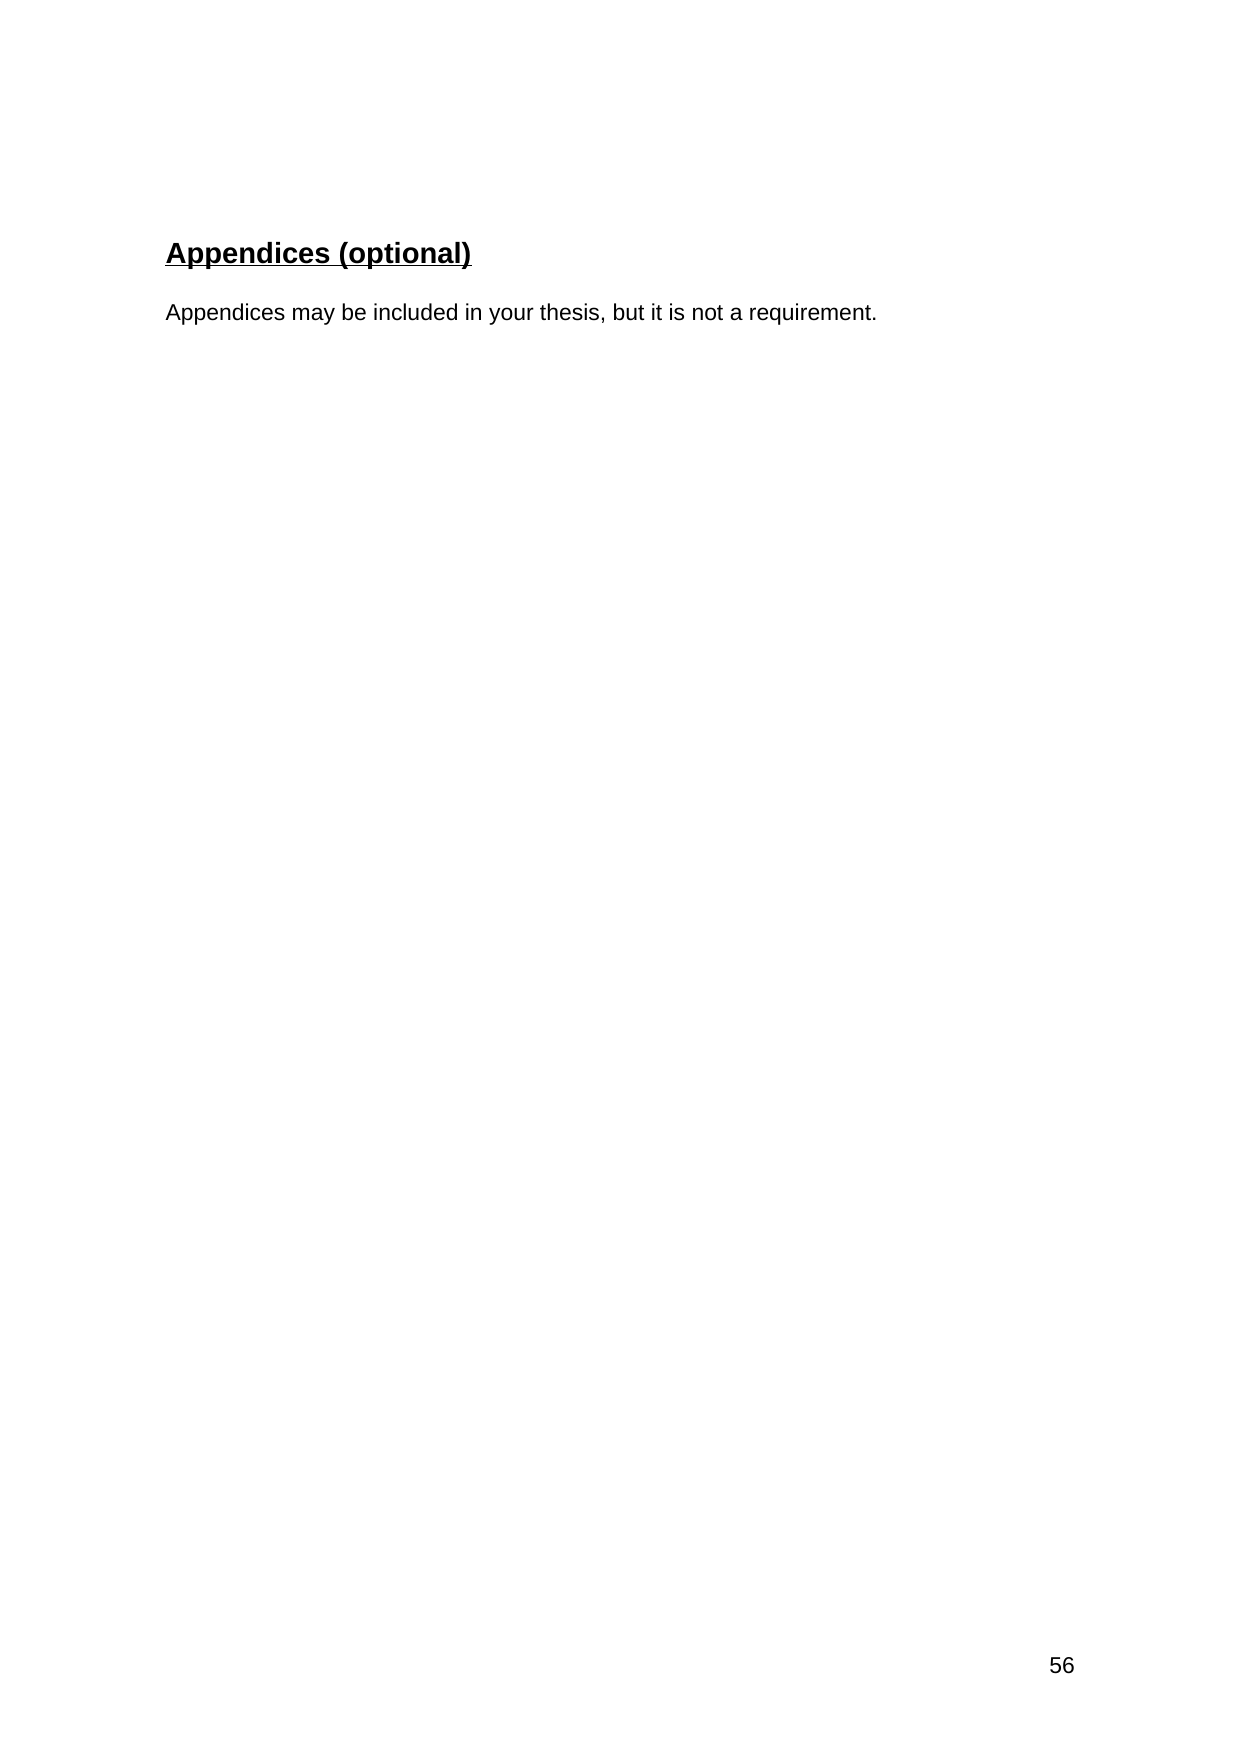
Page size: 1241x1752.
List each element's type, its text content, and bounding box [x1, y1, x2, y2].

text Appendices may be included in your thesis, but it is not a requirement. [165, 298, 1075, 325]
title Appendices (optional) [165, 236, 1075, 269]
